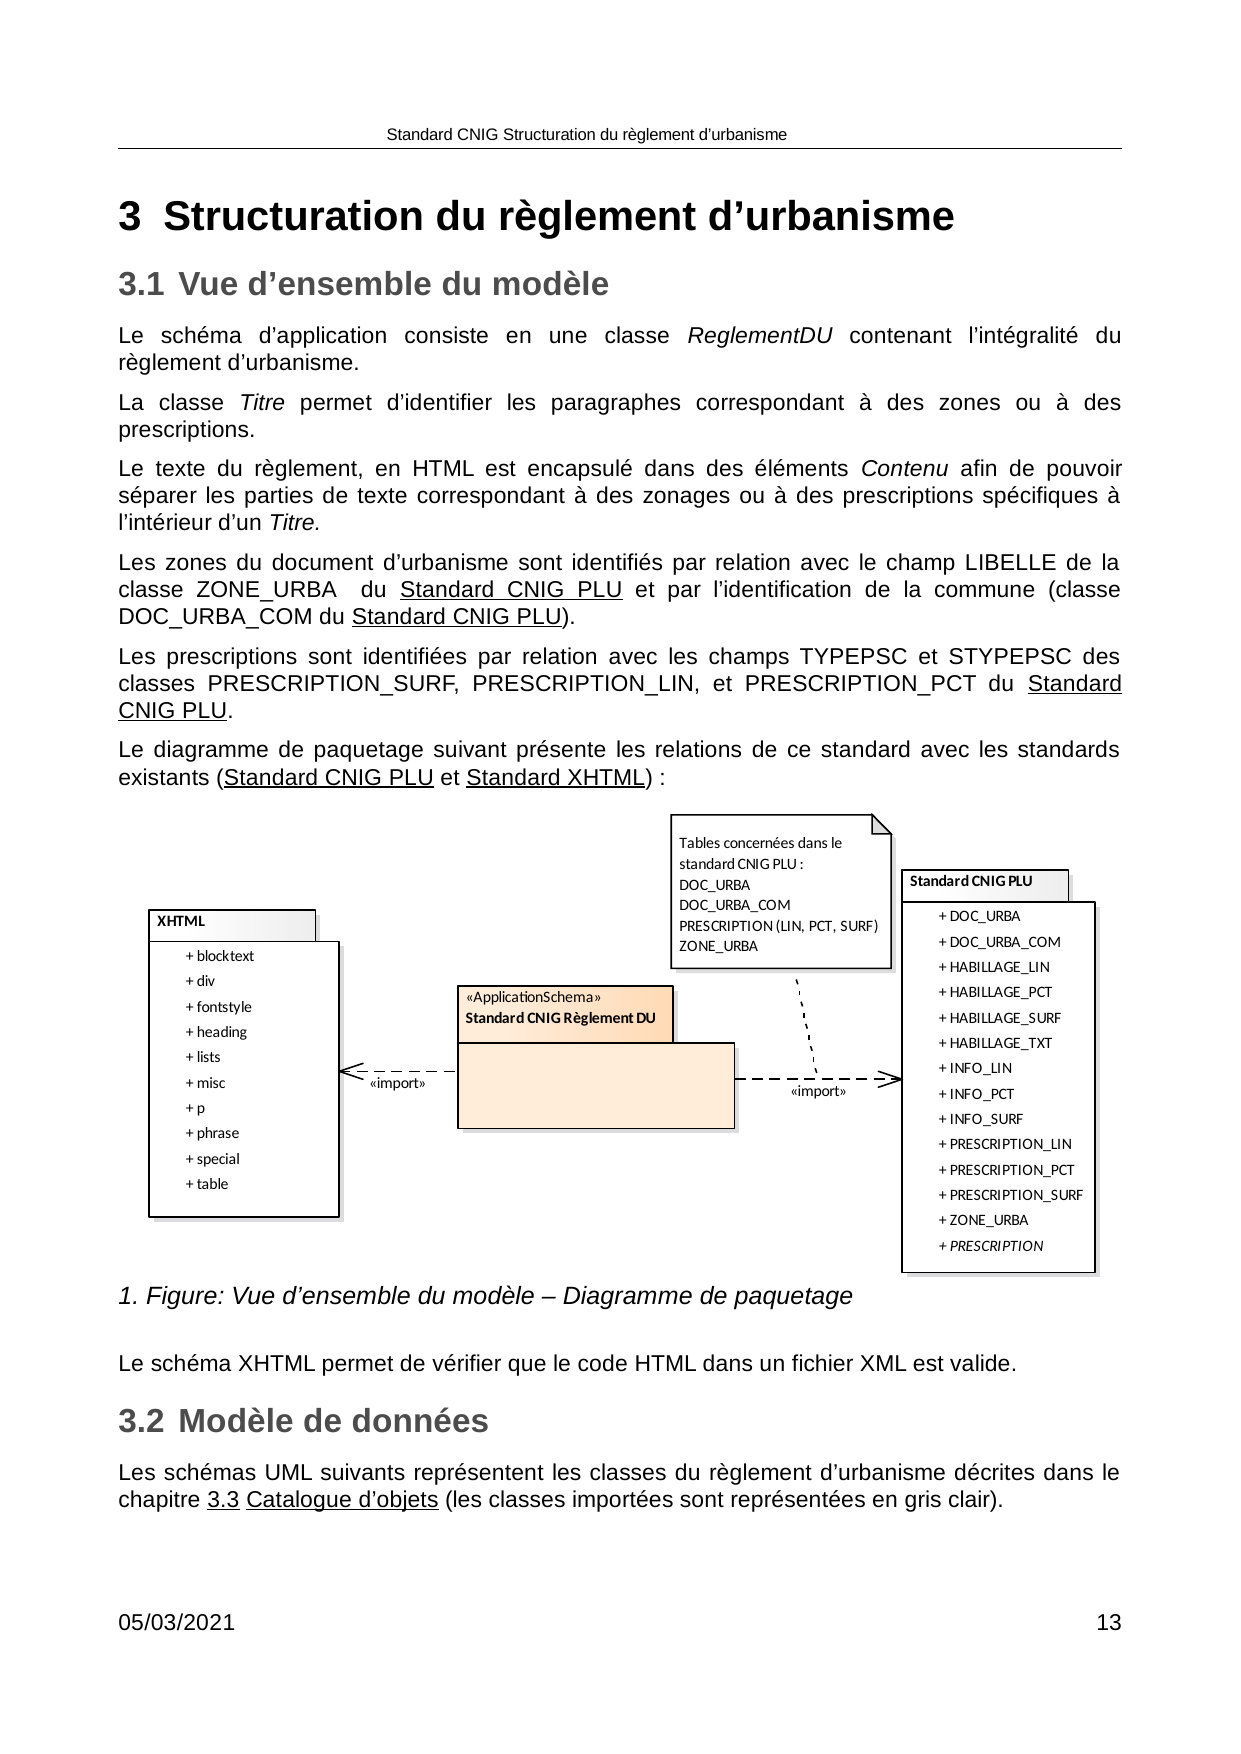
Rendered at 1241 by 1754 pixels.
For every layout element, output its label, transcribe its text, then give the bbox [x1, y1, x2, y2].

text Le diagramme de paquetage suivant présente les relations de ce standard avec les standards existants (Standard CNIG PLU et Standard XHTML) : [118, 736, 1122, 790]
text Le schéma XHTML permet de vérifier que le code HTML dans un fichier XML est valide. [118, 1349, 1122, 1376]
text Les zones du document d’urbanisme sont identifiés par relation avec le champ LIBELLE de la classe ZONE_URBA du Standard CNIG PLU et par l’identification de la commune (classe DOC_URBA_COM du Standard CNIG PLU). [118, 548, 1122, 629]
subtitle Modèle de données [118, 1401, 1122, 1440]
text Les schémas UML suivants représentent les classes du règlement d’urbanisme décrites dans le chapitre 3.3 Catalogue d’objets (les classes importées sont représentées en gris clair). [118, 1458, 1122, 1512]
subtitle Vue d’ensemble du modèle [118, 264, 1122, 303]
text Le schéma d’application consiste en une classe ReglementDU contenant l’intégralité du règlement d’urbanisme. [118, 321, 1122, 375]
text La classe Titre permet d’identifier les paragraphes correspondant à des zones ou à des prescriptions. [118, 388, 1122, 442]
text 1. Figure: Vue d’ensemble du modèle – Diagramme de paquetage [118, 815, 1122, 1310]
text Les prescriptions sont identifiées par relation avec les champs TYPEPSC et STYPEPSC des classes PRESCRIPTION_SURF, PRESCRIPTION_LIN, et PRESCRIPTION_PCT du Standard CNIG PLU. [118, 642, 1122, 723]
text Le texte du règlement, en HTML est encapsulé dans des éléments Contenu afin de pouvoir séparer les parties de texte correspondant à des zonages ou à des prescriptions spécifiques à l’intérieur d’un Titre. [118, 454, 1122, 536]
subtitle Structuration du règlement d’urbanisme [118, 192, 1122, 239]
